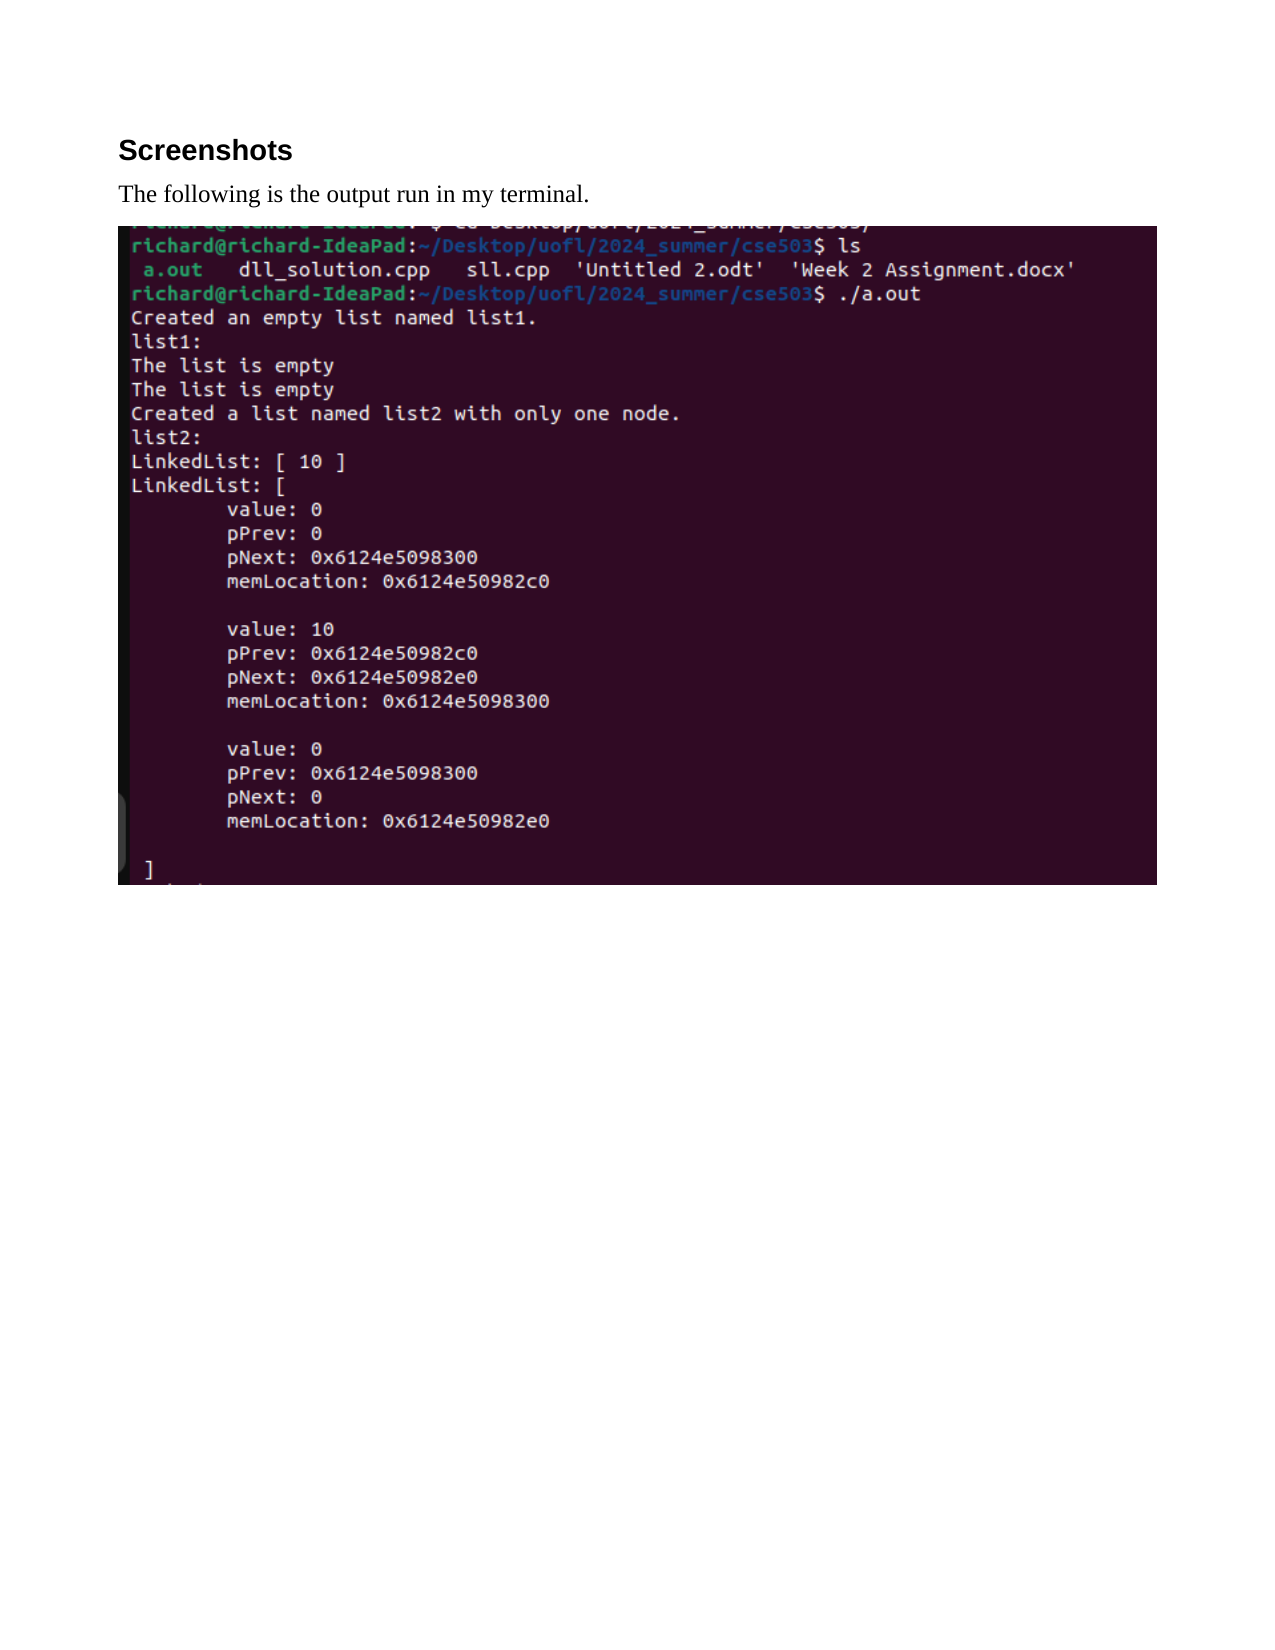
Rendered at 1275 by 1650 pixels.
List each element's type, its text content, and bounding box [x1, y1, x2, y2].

text The following is the output run in my terminal. [118, 179, 1157, 207]
picture [118, 226, 1157, 885]
subtitle Screenshots [118, 133, 1157, 166]
